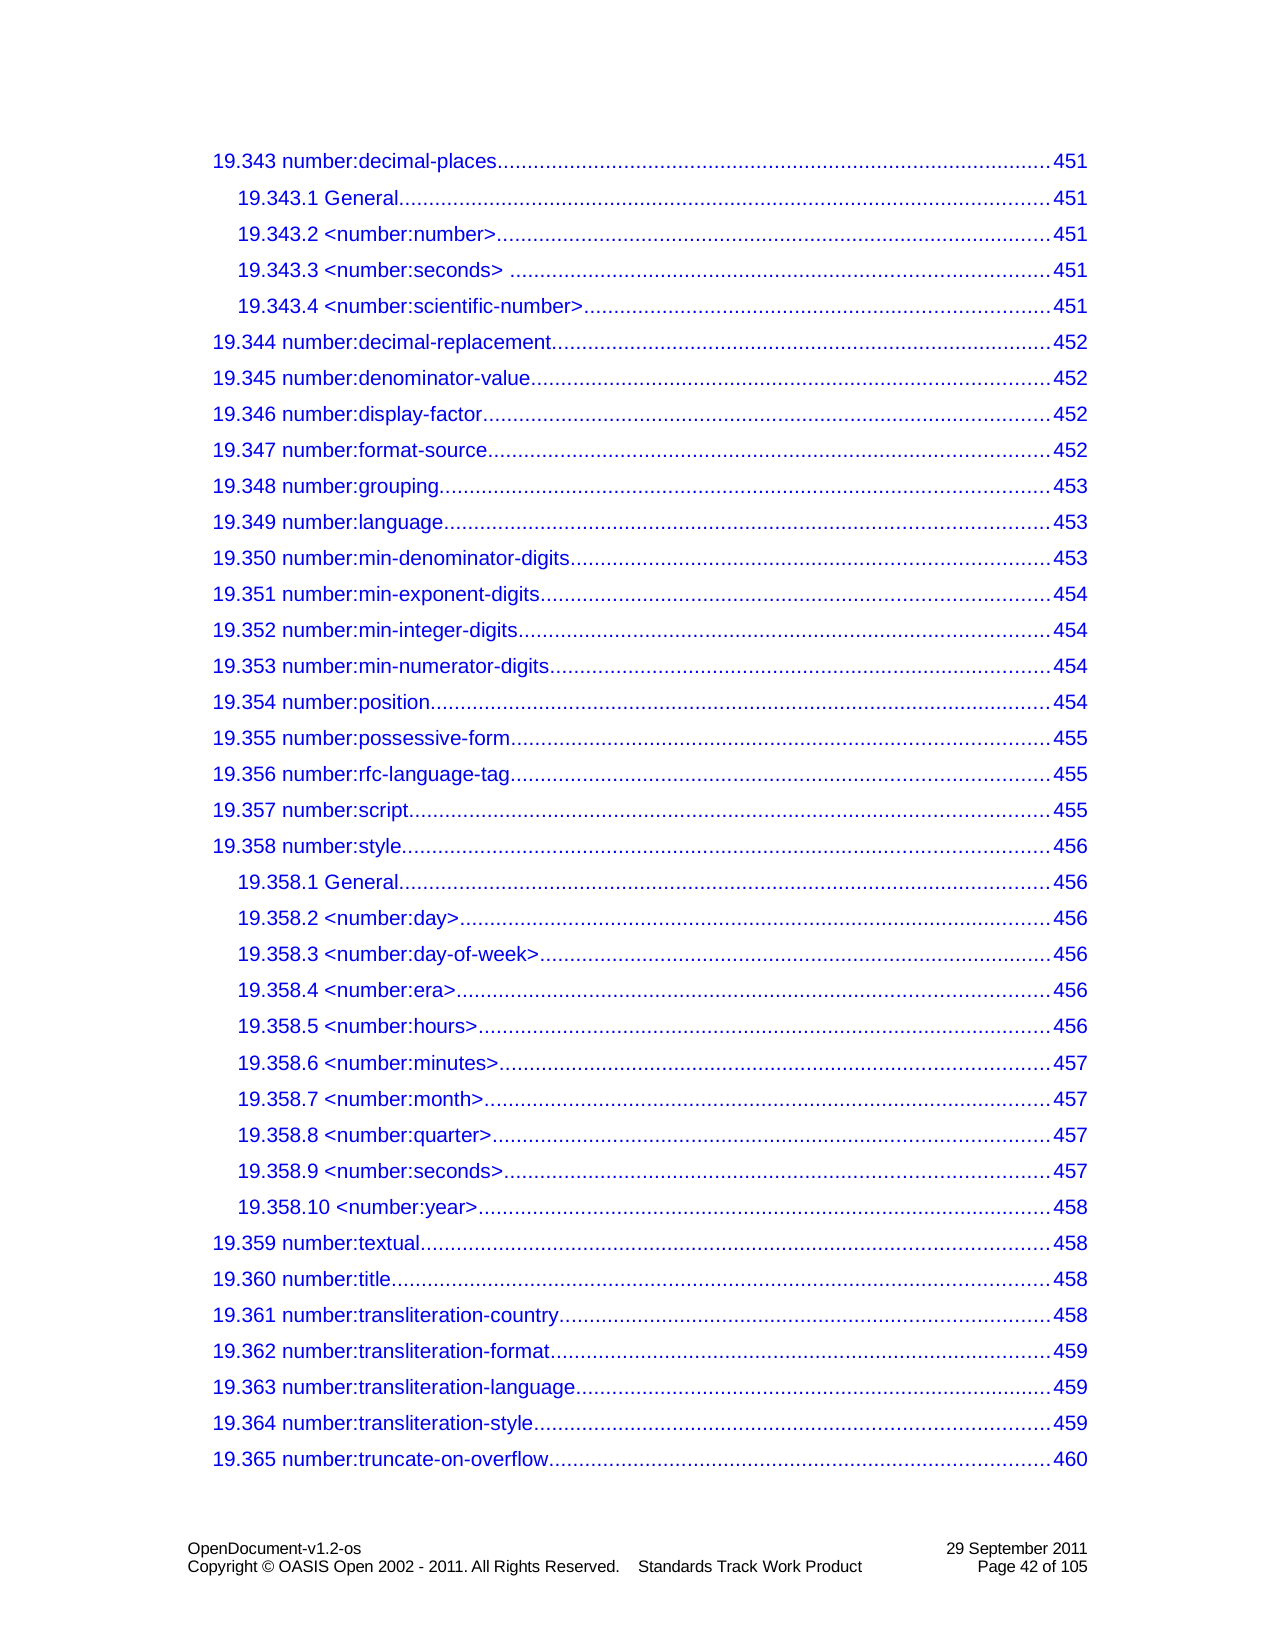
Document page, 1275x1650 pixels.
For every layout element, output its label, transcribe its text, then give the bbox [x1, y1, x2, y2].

text 19.352 number:min-integer-digits 454 [212, 618, 1088, 642]
text 19.362 number:transliteration-format 459 [212, 1339, 1088, 1363]
text 19.347 number:format-source 452 [212, 438, 1088, 462]
text 19.343 number:decimal-places 451 [212, 150, 1088, 173]
text 19.359 number:textual 458 [212, 1231, 1088, 1255]
text 19.358.3 <number:day-of-week> 456 [237, 943, 1088, 966]
text 19.358.1 General 456 [237, 871, 1088, 894]
text 19.361 number:transliteration-country 458 [212, 1303, 1088, 1327]
text 19.358.10 <number:year> 458 [237, 1195, 1088, 1219]
text 19.360 number:title 458 [212, 1267, 1088, 1291]
text 19.343.1 General 451 [237, 186, 1088, 209]
text 19.350 number:min-denominator-digits 453 [212, 546, 1088, 570]
text 19.358.8 <number:quarter> 457 [237, 1123, 1088, 1147]
text 19.358.4 <number:era> 456 [237, 979, 1088, 1002]
text 19.348 number:grouping 453 [212, 474, 1088, 498]
text 19.363 number:transliteration-language 459 [212, 1375, 1088, 1399]
text 19.354 number:position 454 [212, 691, 1088, 714]
text 19.357 number:script 455 [212, 799, 1088, 822]
text 19.356 number:rfc-language-tag 455 [212, 763, 1088, 786]
text 19.353 number:min-numerator-digits 454 [212, 654, 1088, 678]
text 19.351 number:min-exponent-digits 454 [212, 582, 1088, 606]
text 19.358.5 <number:hours> 456 [237, 1015, 1088, 1038]
text 19.365 number:truncate-on-overflow 460 [212, 1447, 1088, 1471]
text 19.344 number:decimal-replacement 452 [212, 330, 1088, 354]
text 19.364 number:transliteration-style 459 [212, 1411, 1088, 1435]
text 19.343.4 <number:scientific-number> 451 [237, 294, 1088, 318]
text 19.345 number:denominator-value 452 [212, 366, 1088, 390]
text 19.358 number:style 456 [212, 835, 1088, 858]
text 19.343.2 <number:number> 451 [237, 222, 1088, 246]
text 19.346 number:display-factor 452 [212, 402, 1088, 426]
text 19.358.7 <number:month> 457 [237, 1087, 1088, 1111]
text 19.349 number:language 453 [212, 510, 1088, 534]
text 19.358.9 <number:seconds> 457 [237, 1159, 1088, 1183]
text 19.358.6 <number:minutes> 457 [237, 1051, 1088, 1074]
text 19.358.2 <number:day> 456 [237, 907, 1088, 930]
text 19.343.3 <number:seconds> 451 [237, 258, 1088, 282]
text 19.355 number:possessive-form 455 [212, 727, 1088, 750]
